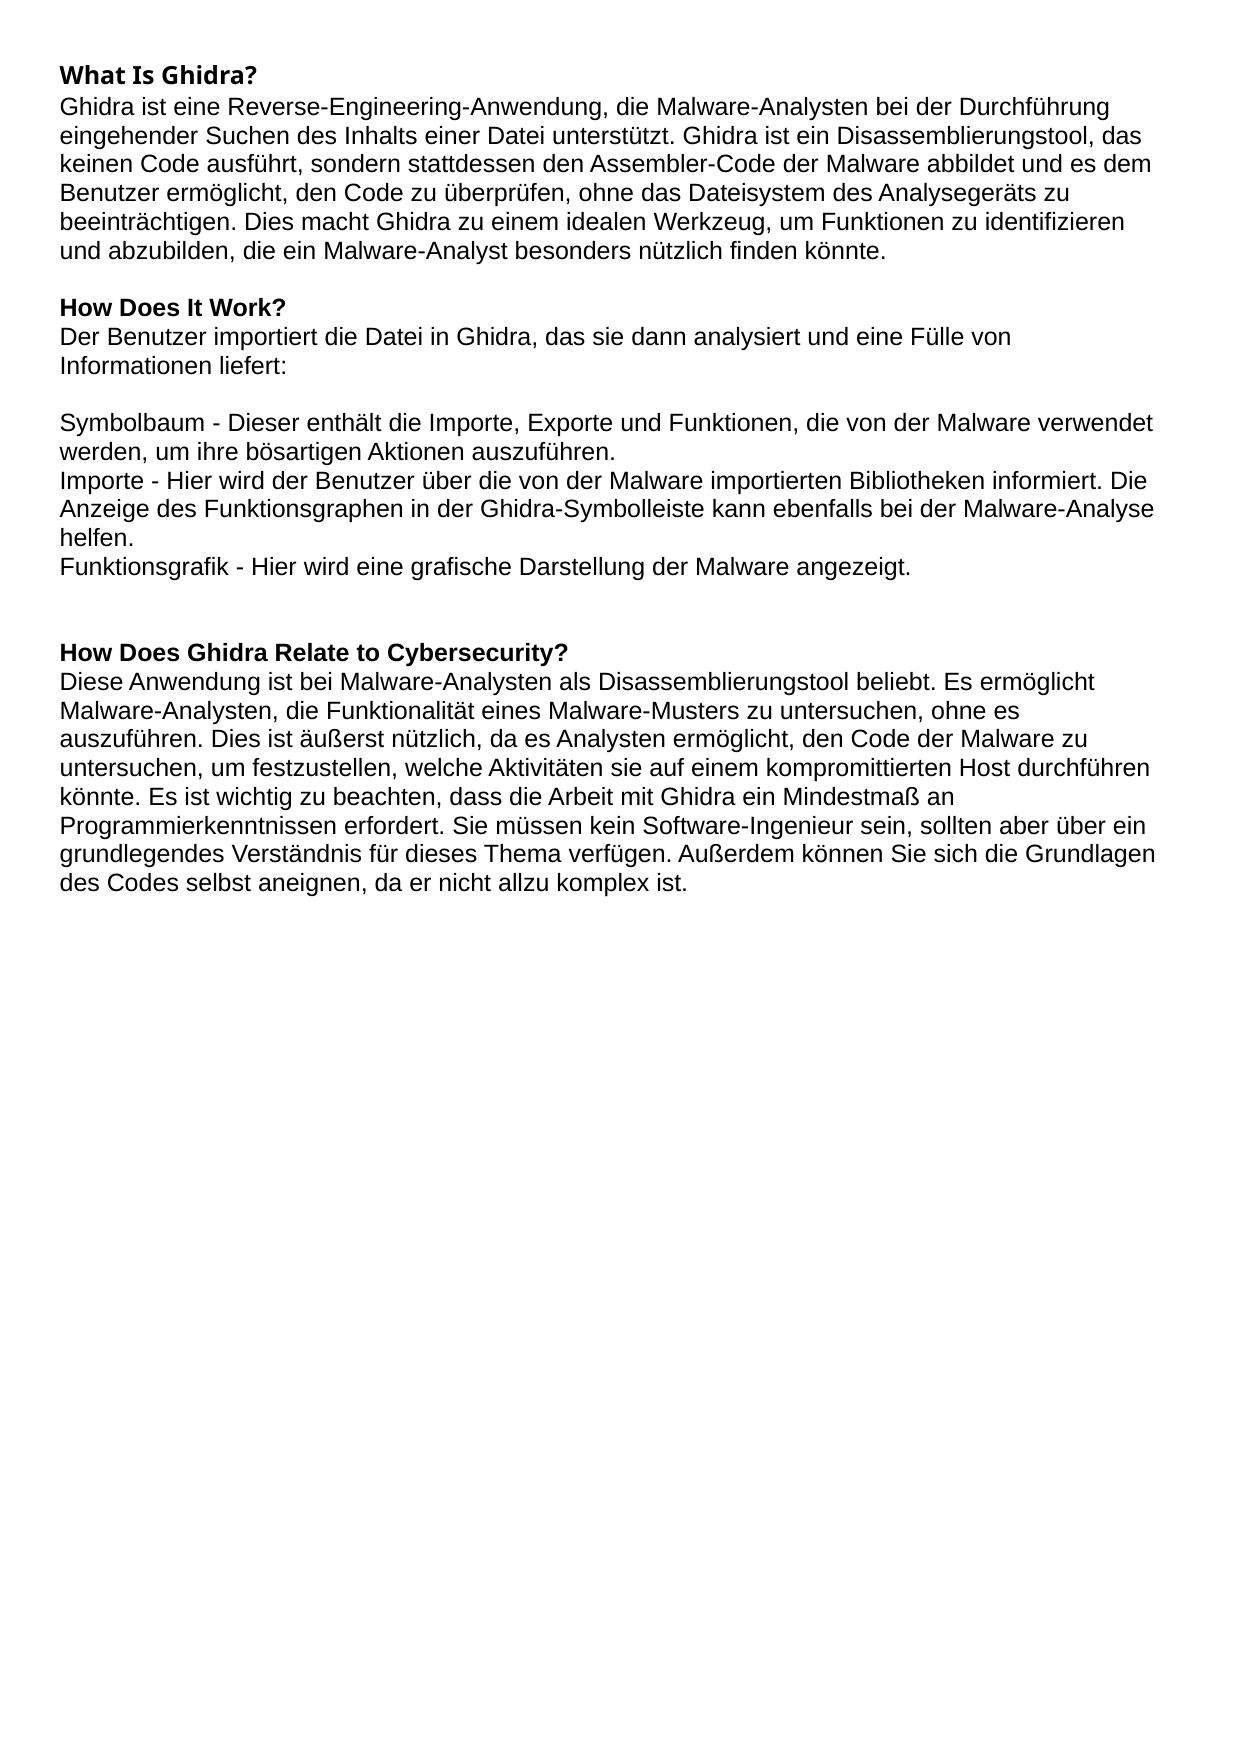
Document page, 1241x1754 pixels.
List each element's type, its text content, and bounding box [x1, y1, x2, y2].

text What Is Ghidra? [59, 58, 1162, 92]
text How Does Ghidra Relate to Cybersecurity? [59, 638, 1162, 667]
text Ghidra ist eine Reverse-Engineering-Anwendung, die Malware-Analysten bei der Durchführung eingehender Suchen des Inhalts einer Datei unterstützt. Ghidra ist ein Disassemblierungstool, das keinen Code ausführt, sondern stattdessen den Assembler-Code der Malware abbildet und es dem Benutzer ermöglicht, den Code zu überprüfen, ohne das Dateisystem des Analysegeräts zu beeinträchtigen. Dies macht Ghidra zu einem idealen Werkzeug, um Funktionen zu identifizieren und abzubilden, die ein Malware-Analyst besonders nützlich finden könnte. [59, 92, 1162, 264]
text Diese Anwendung ist bei Malware-Analysten als Disassemblierungstool beliebt. Es ermöglicht Malware-Analysten, die Funktionalität eines Malware-Musters zu untersuchen, ohne es auszuführen. Dies ist äußerst nützlich, da es Analysten ermöglicht, den Code der Malware zu untersuchen, um festzustellen, welche Aktivitäten sie auf einem kompromittierten Host durchführen könnte. Es ist wichtig zu beachten, dass die Arbeit mit Ghidra ein Mindestmaß an Programmierkenntnissen erfordert. Sie müssen kein Software-Ingenieur sein, sollten aber über ein grundlegendes Verständnis für dieses Thema verfügen. Außerdem können Sie sich die Grundlagen des Codes selbst aneignen, da er nicht allzu komplex ist. [59, 667, 1162, 897]
text Der Benutzer importiert die Datei in Ghidra, das sie dann analysiert und eine Fülle von Informationen liefert: Symbolbaum - Dieser enthält die Importe, Exporte und Funktionen, die von der Malware verwendet werden, um ihre bösartigen Aktionen auszuführen. Importe - Hier wird der Benutzer über die von der Malware importierten Bibliotheken informiert. Die Anzeige des Funktionsgraphen in der Ghidra-Symbolleiste kann ebenfalls bei der Malware-Analyse helfen. Funktionsgrafik - Hier wird eine grafische Darstellung der Malware angezeigt. [59, 322, 1162, 581]
text How Does It Work? [59, 293, 1162, 322]
